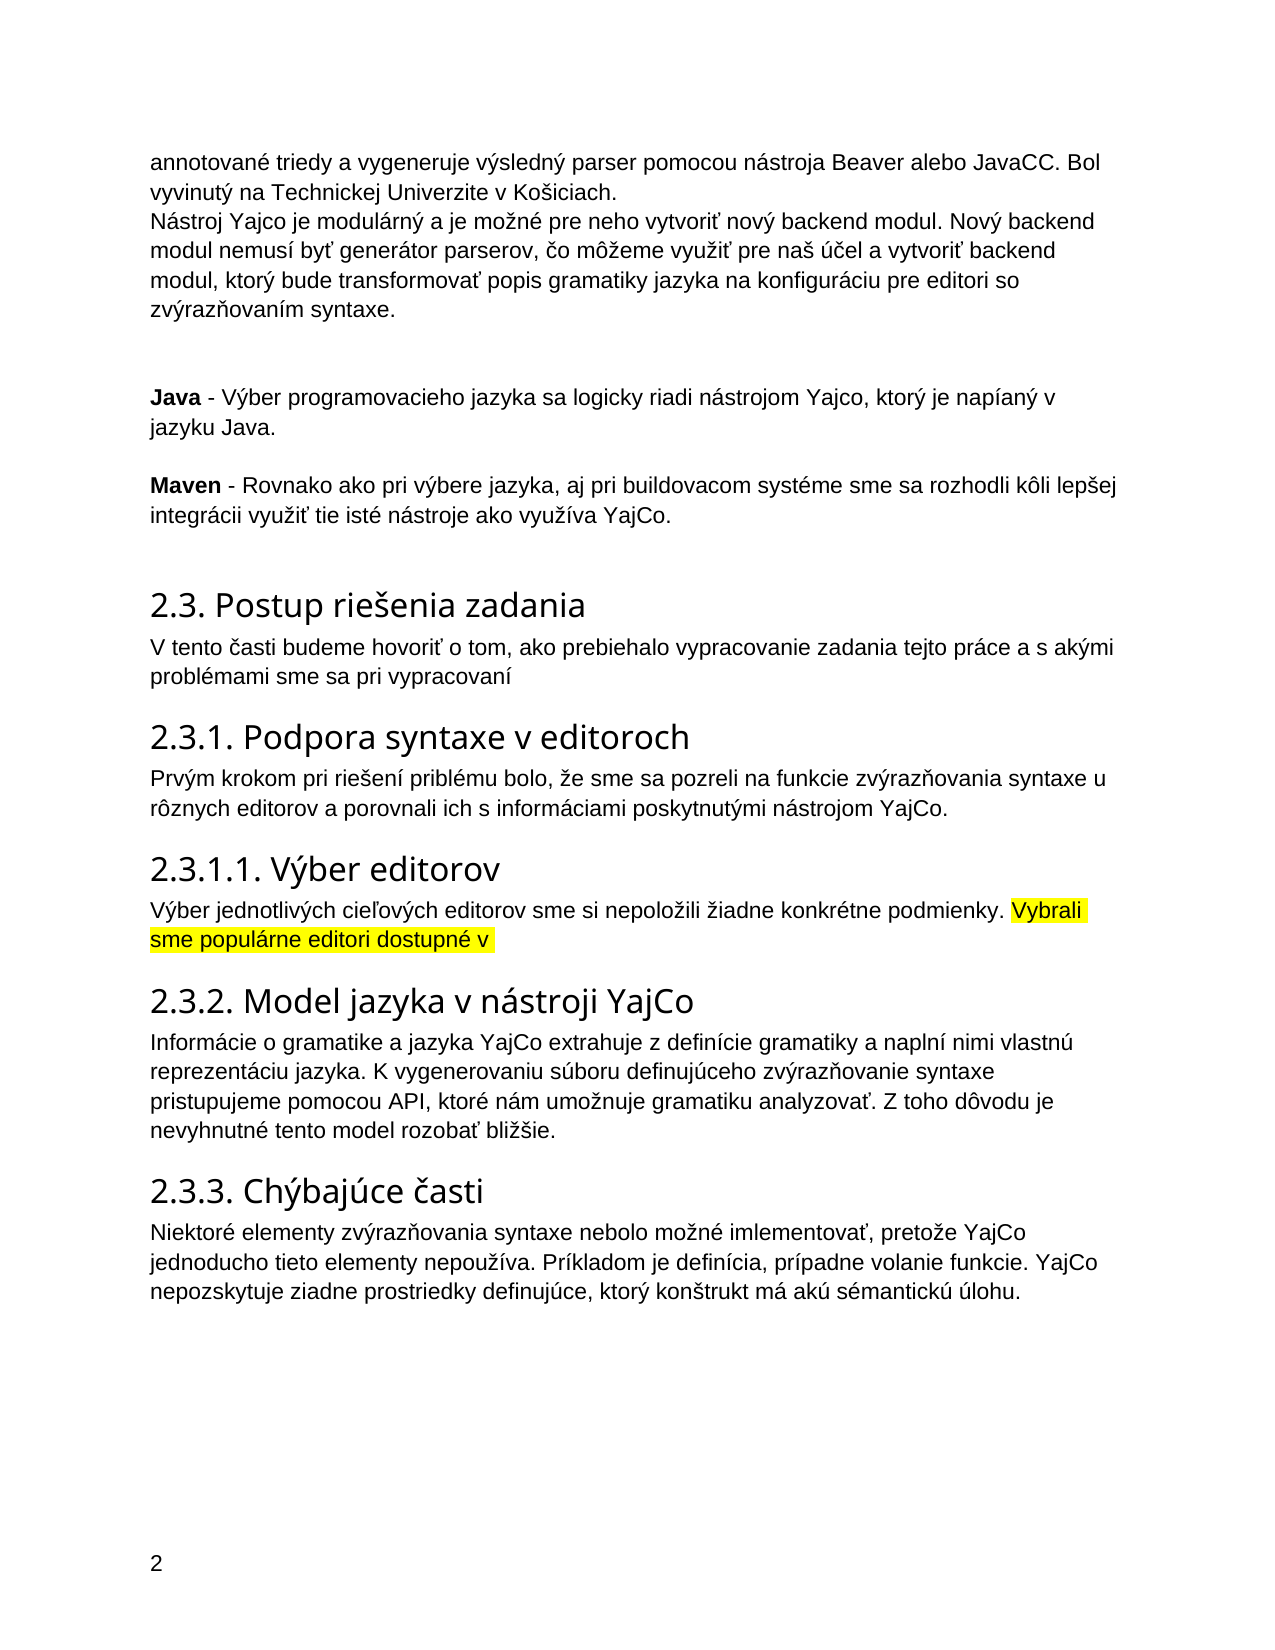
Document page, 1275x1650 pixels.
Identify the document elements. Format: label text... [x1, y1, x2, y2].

text Java - Výber programovacieho jazyka sa logicky riadi nástrojom Yajco, ktorý je napíaný v jazyku Java. [150, 385, 1125, 440]
subtitle 2.3.3. Chýbajúce časti [150, 1168, 1125, 1213]
text Prvým krokom pri riešení priblému bolo, že sme sa pozreli na funkcie zvýrazňovania syntaxe u rôznych editorov a porovnali ich s informáciami poskytnutými nástrojom YajCo. [150, 766, 1125, 821]
text Niektoré elementy zvýrazňovania syntaxe nebolo možné imlementovať, pretože YajCo jednoducho tieto elementy nepoužíva. Príkladom je definícia, prípadne volanie funkcie. YajCo nepozskytuje ziadne prostriedky definujúce, ktorý konštrukt má akú sémantickú úlohu. [150, 1220, 1125, 1304]
text Nástroj Yajco je modulárný a je možné pre neho vytvoriť nový backend modul. Nový backend modul nemusí byť generátor parserov, čo môžeme využiť pre naš účel a vytvoriť backend modul, ktorý bude transformovať popis gramatiky jazyka na konfiguráciu pre editori so zvýrazňovaním syntaxe. [150, 209, 1125, 322]
subtitle 2.3.1.1. Výber editorov [150, 846, 1125, 891]
subtitle 2.3.2. Model jazyka v nástroji YajCo [150, 977, 1125, 1023]
subtitle 2.3. Postup riešenia zadania [150, 582, 1125, 627]
subtitle 2.3.1. Podpora syntaxe v editoroch [150, 714, 1125, 759]
text V tento časti budeme hovoriť o tom, ako prebiehalo vypracovanie zadania tejto práce a s akými problémami sme sa pri vypracovaní [150, 634, 1125, 689]
text Informácie o gramatike a jazyka YajCo extrahuje z definície gramatiky a naplní nimi vlastnú reprezentáciu jazyka. K vygenerovaniu súboru definujúceho zvýrazňovanie syntaxe pristupujeme pomocou API, ktoré nám umožnuje gramatiku analyzovať. Z toho dôvodu je nevyhnutné tento model rozobať bližšie. [150, 1029, 1125, 1143]
text Maven - Rovnako ako pri výbere jazyka, aj pri buildovacom systéme sme sa rozhodli kôli lepšej integrácii využiť tie isté nástroje ako využíva YajCo. [150, 473, 1125, 528]
text annotované triedy a vygeneruje výsledný parser pomocou nástroja Beaver alebo JavaCC. Bol vyvinutý na Technickej Univerzite v Košiciach. [150, 150, 1125, 205]
text Výber jednotlivých cieľových editorov sme si nepoložili žiadne konkrétne podmienky. Vybrali sme populárne editori dostupné v [150, 898, 1125, 953]
